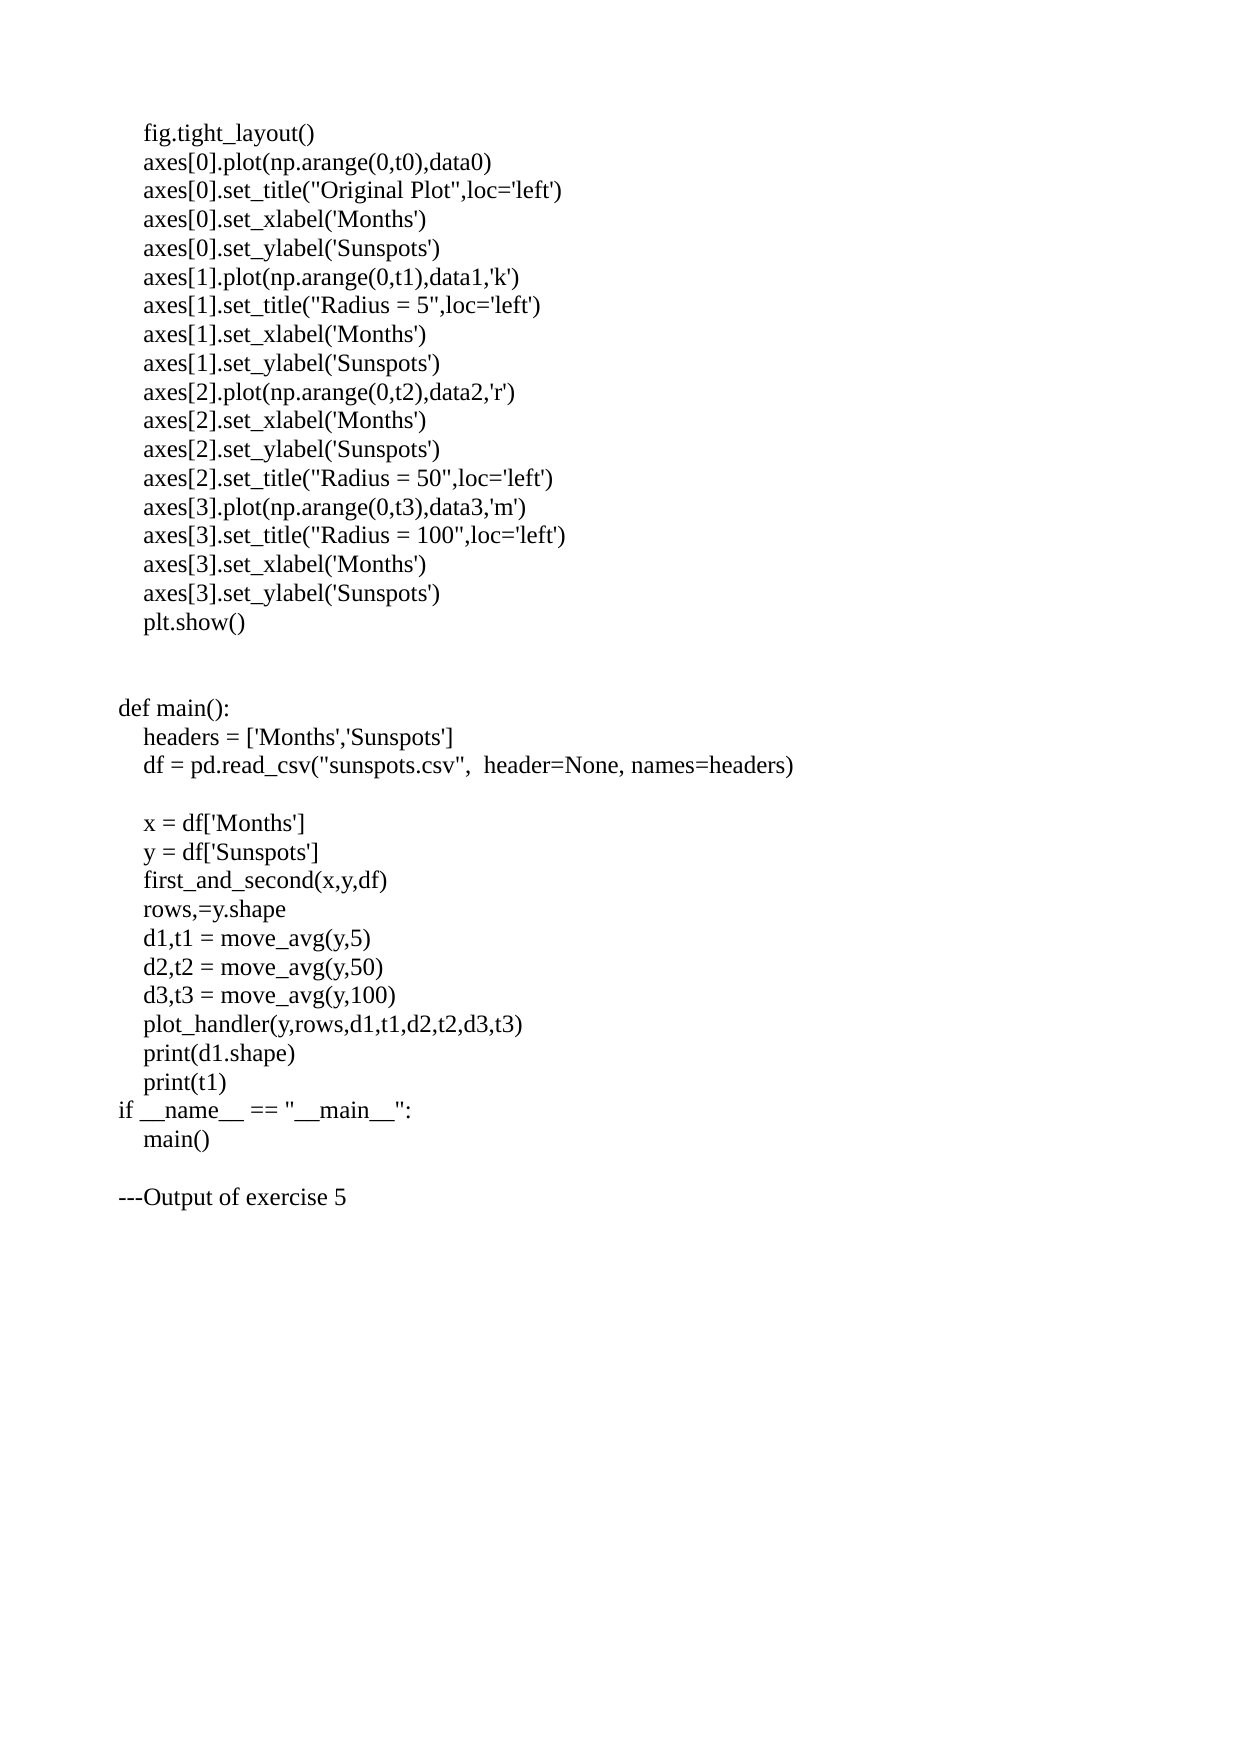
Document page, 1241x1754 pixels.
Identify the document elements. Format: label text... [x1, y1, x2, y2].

text print(d1.shape) [118, 1038, 1122, 1067]
text axes[3].set_ylabel('Sunspots') [118, 578, 1122, 607]
text axes[3].set_title("Radius = 100",loc='left') [118, 521, 1122, 549]
text fig.tight_layout() [118, 118, 1122, 147]
text axes[0].set_ylabel('Sunspots') [118, 233, 1122, 262]
text axes[0].plot(np.arange(0,t0),data0) [118, 147, 1122, 176]
text headers = ['Months','Sunspots'] [118, 722, 1122, 751]
text print(t1) [118, 1067, 1122, 1096]
text axes[1].plot(np.arange(0,t1),data1,'k') [118, 262, 1122, 291]
text axes[3].plot(np.arange(0,t3),data3,'m') [118, 492, 1122, 521]
text x = df['Months'] [118, 808, 1122, 837]
text if __name__ == "__main__": [118, 1096, 1122, 1124]
text df = pd.read_csv("sunspots.csv", header=None, names=headers) [118, 751, 1122, 779]
text axes[0].set_title("Original Plot",loc='left') [118, 176, 1122, 204]
text axes[2].set_xlabel('Months') [118, 406, 1122, 434]
text axes[0].set_xlabel('Months') [118, 204, 1122, 233]
text axes[1].set_xlabel('Months') [118, 319, 1122, 348]
text rows,=y.shape [118, 894, 1122, 923]
text d3,t3 = move_avg(y,100) [118, 981, 1122, 1009]
text d2,t2 = move_avg(y,50) [118, 952, 1122, 981]
text y = df['Sunspots'] [118, 837, 1122, 866]
text ---Output of exercise 5 [118, 1182, 1122, 1211]
text def main(): [118, 693, 1122, 722]
text axes[2].set_title("Radius = 50",loc='left') [118, 463, 1122, 492]
text d1,t1 = move_avg(y,5) [118, 923, 1122, 952]
text first_and_second(x,y,df) [118, 866, 1122, 894]
text plt.show() [118, 607, 1122, 636]
text axes[2].set_ylabel('Sunspots') [118, 434, 1122, 463]
text axes[2].plot(np.arange(0,t2),data2,'r') [118, 377, 1122, 406]
text plot_handler(y,rows,d1,t1,d2,t2,d3,t3) [118, 1009, 1122, 1038]
text axes[1].set_ylabel('Sunspots') [118, 348, 1122, 377]
text main() [118, 1124, 1122, 1153]
text axes[3].set_xlabel('Months') [118, 549, 1122, 578]
text axes[1].set_title("Radius = 5",loc='left') [118, 291, 1122, 319]
